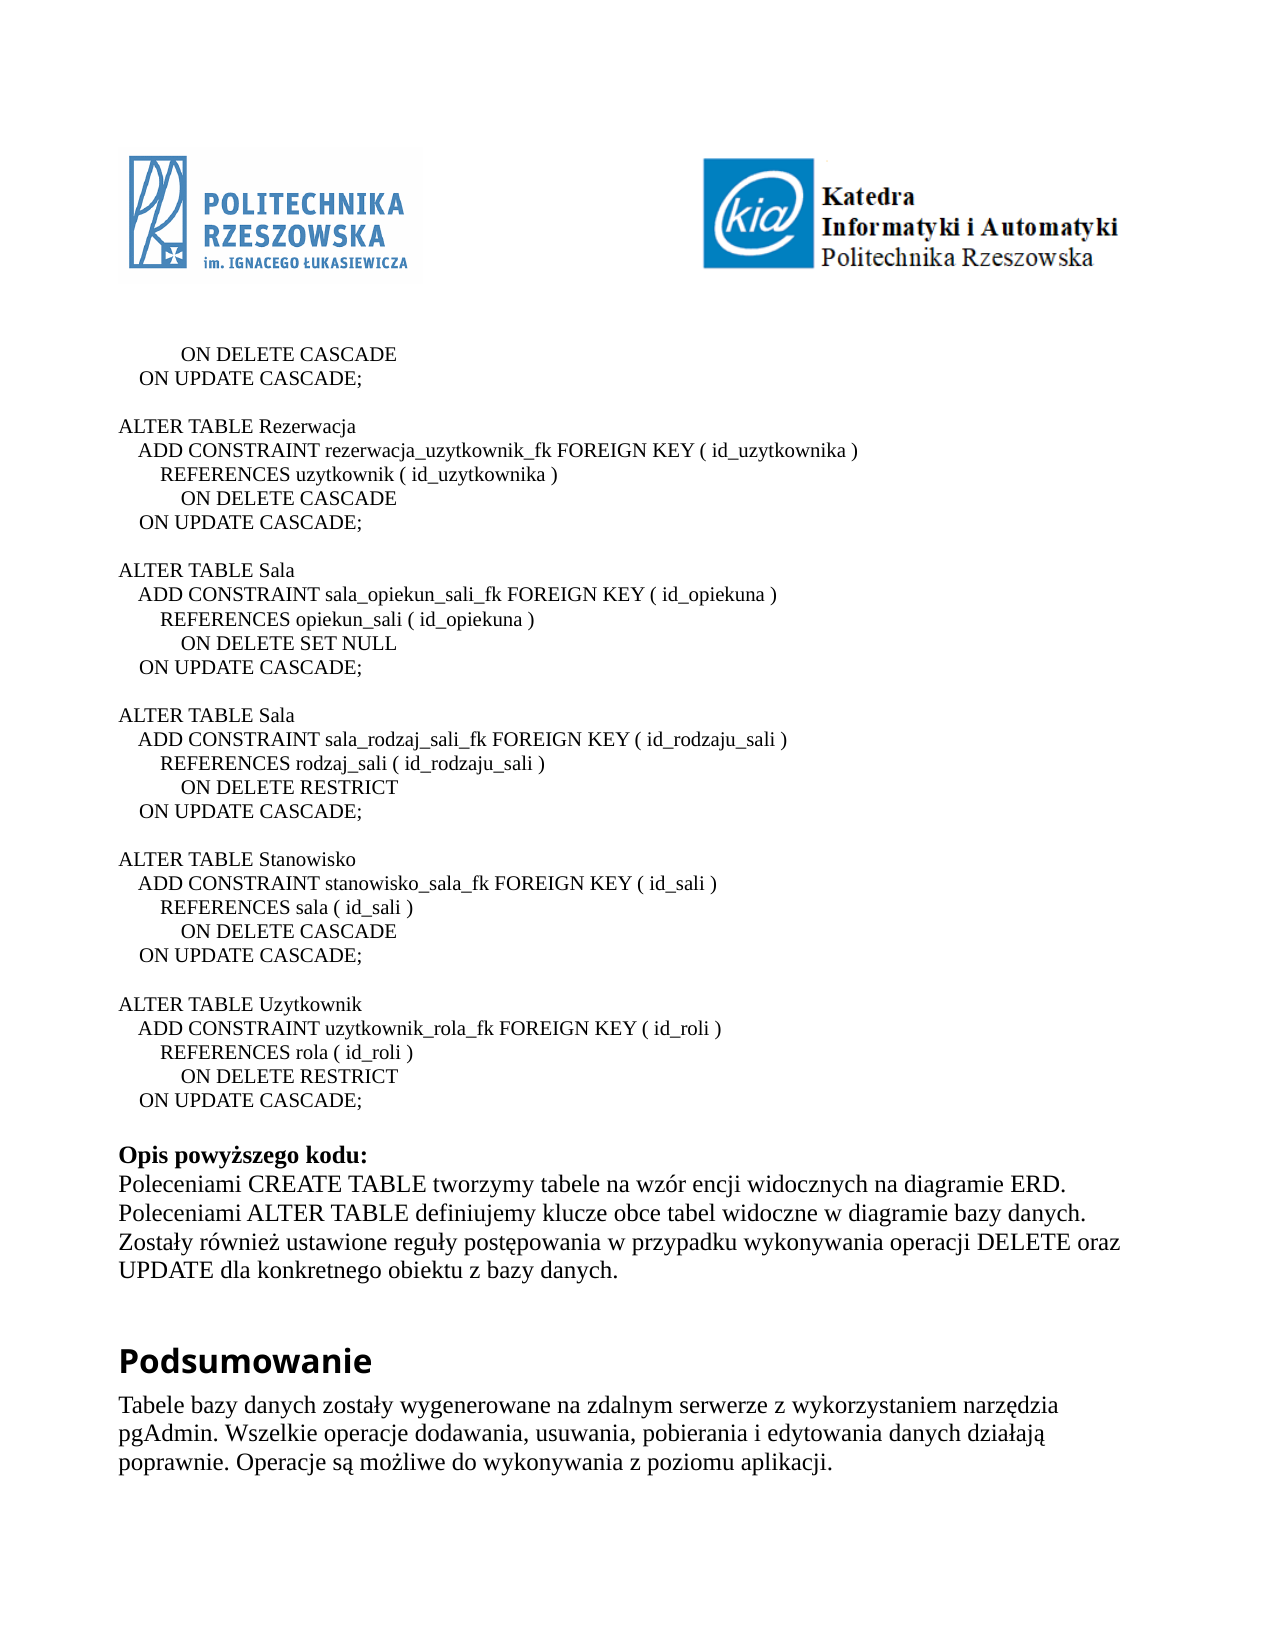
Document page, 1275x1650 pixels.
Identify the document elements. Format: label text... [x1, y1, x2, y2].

subtitle Podsumowanie [118, 1338, 1157, 1383]
text ON UPDATE CASCADE; [118, 366, 1157, 390]
text ON DELETE SET NULL [118, 631, 1157, 654]
text ADD CONSTRAINT stanowisko_sala_fk FOREIGN KEY ( id_sali ) [118, 871, 1157, 895]
text Opis powyższego kodu: [118, 1141, 1157, 1169]
text ON DELETE RESTRICT [118, 775, 1157, 799]
text ON DELETE RESTRICT [118, 1064, 1157, 1088]
text ALTER TABLE Sala [118, 558, 1157, 582]
text ON UPDATE CASCADE; [118, 1088, 1157, 1112]
picture [685, 143, 1147, 286]
text ON UPDATE CASCADE; [118, 943, 1157, 967]
text Poleceniami CREATE TABLE tworzymy tabele na wzór encji widocznych na diagramie ERD. Poleceniami ALTER TABLE definiujemy klucze obce tabel widoczne w diagramie bazy danych. [118, 1169, 1157, 1227]
text REFERENCES rola ( id_roli ) [118, 1039, 1157, 1064]
text Zostały również ustawione reguły postępowania w przypadku wykonywania operacji DELETE oraz UPDATE dla konkretnego obiektu z bazy danych. [118, 1227, 1157, 1284]
text ADD CONSTRAINT rezerwacja_uzytkownik_fk FOREIGN KEY ( id_uzytkownika ) [118, 438, 1157, 462]
text ADD CONSTRAINT sala_rodzaj_sali_fk FOREIGN KEY ( id_rodzaju_sali ) [118, 727, 1157, 751]
text REFERENCES rodzaj_sali ( id_rodzaju_sali ) [118, 751, 1157, 775]
text REFERENCES uzytkownik ( id_uzytkownika ) [118, 462, 1157, 486]
text REFERENCES sala ( id_sali ) [118, 895, 1157, 919]
text ON UPDATE CASCADE; [118, 510, 1157, 534]
picture [118, 147, 423, 284]
text ADD CONSTRAINT sala_opiekun_sali_fk FOREIGN KEY ( id_opiekuna ) [118, 582, 1157, 606]
text ON UPDATE CASCADE; [118, 799, 1157, 823]
text ON UPDATE CASCADE; [118, 654, 1157, 679]
text Tabele bazy danych zostały wygenerowane na zdalnym serwerze z wykorzystaniem narzędzia pgAdmin. Wszelkie operacje dodawania, usuwania, pobierania i edytowania danych działają poprawnie. Operacje są możliwe do wykonywania z poziomu aplikacji. [118, 1390, 1157, 1476]
text ALTER TABLE Stanowisko [118, 847, 1157, 871]
text ON DELETE CASCADE [118, 486, 1157, 510]
text ON DELETE CASCADE [118, 919, 1157, 943]
text ON DELETE CASCADE [118, 342, 1157, 366]
text ALTER TABLE Sala [118, 703, 1157, 727]
text ALTER TABLE Uzytkownik [118, 991, 1157, 1016]
text REFERENCES opiekun_sali ( id_opiekuna ) [118, 606, 1157, 631]
text ADD CONSTRAINT uzytkownik_rola_fk FOREIGN KEY ( id_roli ) [118, 1016, 1157, 1039]
text ALTER TABLE Rezerwacja [118, 414, 1157, 438]
